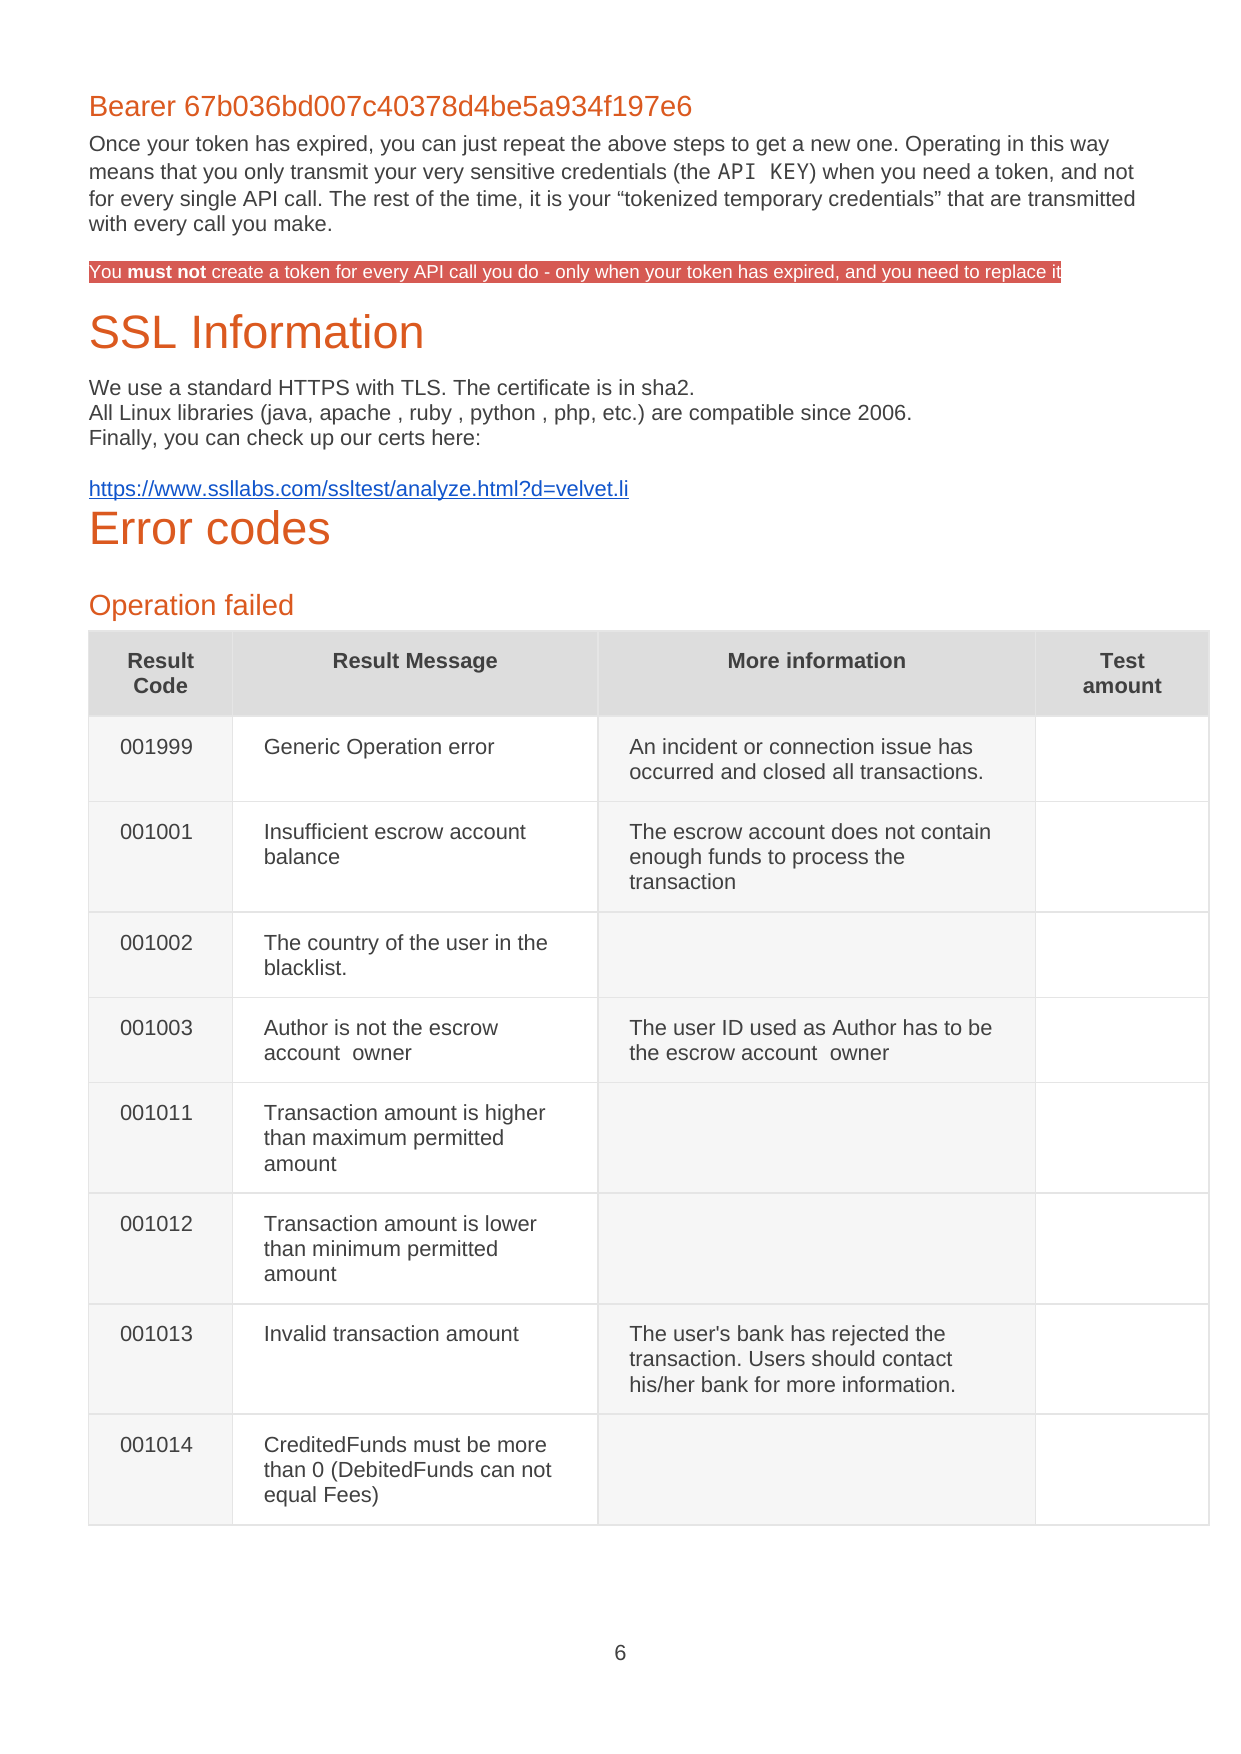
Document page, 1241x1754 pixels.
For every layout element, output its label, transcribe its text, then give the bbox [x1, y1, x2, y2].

table_cell The user ID used as Author has to be the escrow account owner [599, 998, 1035, 1082]
table_cell 001001 [89, 802, 232, 911]
table_cell Transaction amount is higher than maximum permitted amount [233, 1083, 597, 1192]
table_cell 001013 [89, 1305, 232, 1413]
table_cell 001012 [89, 1194, 232, 1303]
table_cell The country of the user in the blacklist. [233, 913, 597, 996]
text Finally, you can check up our certs here: [88, 425, 1152, 450]
table_cell The escrow account does not contain enough funds to process the transaction [599, 802, 1035, 911]
table_cell Author is not the escrow account owner [233, 998, 597, 1082]
table_cell The user's bank has rejected the transaction. Users should contact his/her bank for more information. [599, 1305, 1035, 1413]
subtitle Bearer 67b036bd007c40378d4be5a934f197e6 [88, 88, 1152, 122]
table_cell [599, 913, 1035, 996]
text https://www.ssllabs.com/ssltest/analyze.html?d=velvet.li [88, 476, 1152, 501]
text Once your token has expired, you can just repeat the above steps to get a new one. Operating in this way means that you only transmit your very sensitive credentials (the API KEY) when you need a token, and not for every single API call. The rest of the time, it is your “tokenized temporary credentials” that are transmitted with every call you make. [88, 130, 1152, 236]
table_cell [1036, 1083, 1208, 1192]
table_cell [1036, 1194, 1208, 1303]
table_cell [599, 1194, 1035, 1303]
table_header Result Message [233, 632, 597, 715]
table_cell Transaction amount is lower than minimum permitted amount [233, 1194, 597, 1303]
table_cell [1036, 802, 1208, 911]
table_cell Generic Operation error [233, 717, 597, 801]
table_cell 001014 [89, 1415, 232, 1524]
table_header More information [599, 632, 1035, 715]
table_cell CreditedFunds must be more than 0 (DebitedFunds can not equal Fees) [233, 1415, 597, 1524]
subtitle Operation failed [88, 588, 1152, 622]
table_cell 001003 [89, 998, 232, 1082]
table_cell [599, 1083, 1035, 1192]
table_cell 001999 [89, 717, 232, 801]
table_cell [599, 1415, 1035, 1524]
table_cell An incident or connection issue has occurred and closed all transactions. [599, 717, 1035, 801]
text You must not create a token for every API call you do - only when your token has expired, and you need to replace it [88, 261, 1152, 283]
table_cell 001011 [89, 1083, 232, 1192]
table_cell [1036, 1305, 1208, 1413]
table_header Test amount [1036, 632, 1208, 715]
table_cell Insufficient escrow account balance [233, 802, 597, 911]
table_cell [1036, 913, 1208, 996]
table_cell [1036, 717, 1208, 801]
table_cell Invalid transaction amount [233, 1305, 597, 1413]
subtitle Error codes [88, 501, 1152, 555]
table_cell [1036, 998, 1208, 1082]
subtitle SSL Information [88, 304, 1152, 358]
table_cell 001002 [89, 913, 232, 996]
table_cell [1036, 1415, 1208, 1524]
table_header Result Code [89, 632, 232, 715]
text We use a standard HTTPS with TLS. The certificate is in sha2. [88, 375, 1152, 400]
text All Linux libraries (java, apache , ruby , python , php, etc.) are compatible since 2006. [88, 400, 1152, 425]
